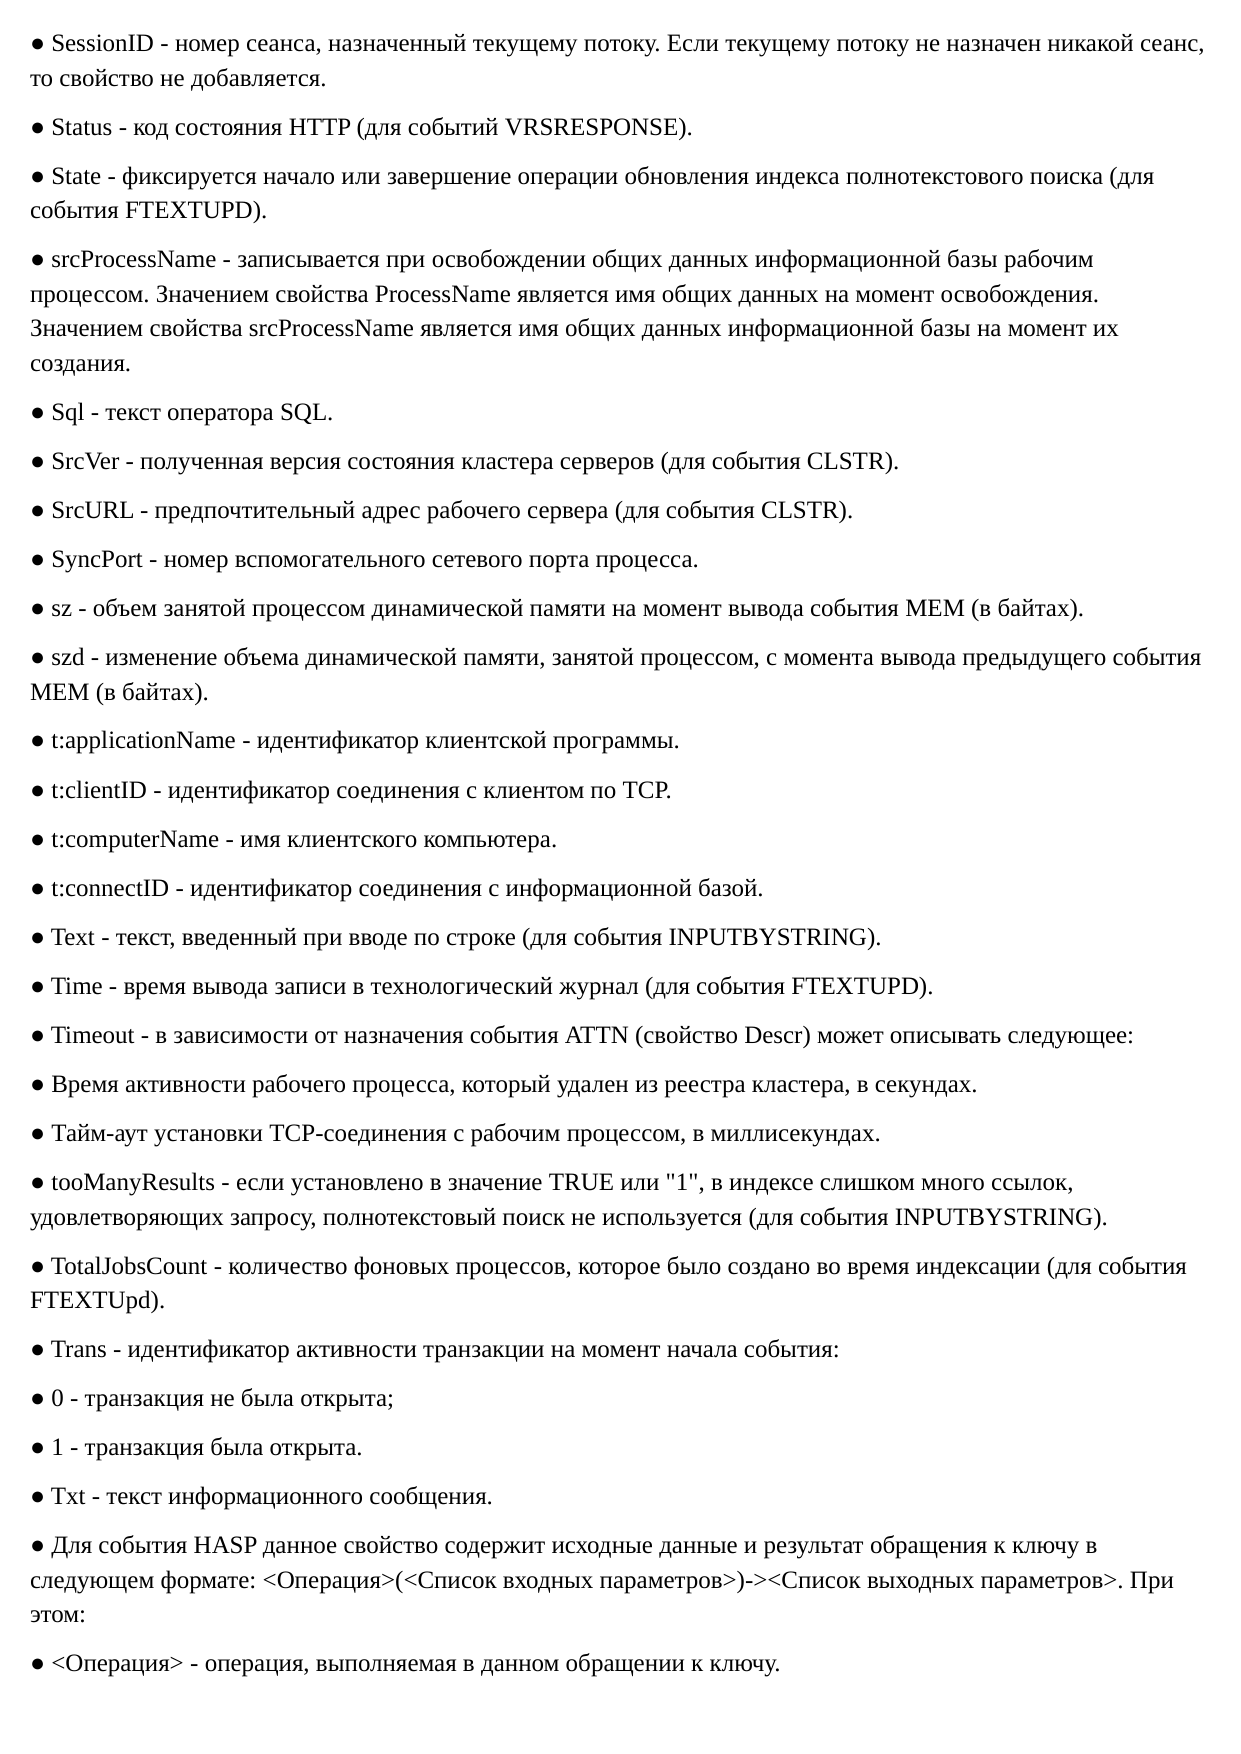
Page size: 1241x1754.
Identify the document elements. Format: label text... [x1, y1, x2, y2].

text ● Sql ‑ текст оператора SQL. [30, 397, 1211, 426]
text ● Txt ‑ текст информационного сообщения. [30, 1481, 1211, 1510]
text ● Для события HASP данное свойство содержит исходные данные и результат обращения к ключу в следующем формате: <Операция>(<Список входных параметров>)-><Список выходных параметров>. При этом: [30, 1531, 1211, 1628]
text ● SyncPort ‑ номер вспомогательного сетевого порта процесса. [30, 544, 1211, 573]
text ● Trans ‑ идентификатор активности транзакции на момент начала события: [30, 1334, 1211, 1363]
text ● tooManyResults ‑ если установлено в значение TRUE или "1", в индексе слишком много ссылок, удовлетворяющих запросу, полнотекстовый поиск не используется (для события INPUTBYSTRING). [30, 1167, 1211, 1230]
text ● <Операция> ‑ операция, выполняемая в данном обращении к ключу. [30, 1648, 1211, 1677]
text ● Status ‑ код состояния HTTP (для событий VRSRESPONSE). [30, 112, 1211, 140]
text ● Text ‑ текст, введенный при вводе по строке (для события INPUTBYSTRING). [30, 922, 1211, 951]
text ● szd ‑ изменение объема динамической памяти, занятой процессом, с момента вывода предыдущего события MEM (в байтах). [30, 642, 1211, 705]
text ● Timeout ‑ в зависимости от назначения события ATTN (свойство Descr) может описывать следующее: [30, 1020, 1211, 1049]
text ● 0 ‑ транзакция не была открыта; [30, 1383, 1211, 1412]
text ● SrcVer ‑ полученная версия состояния кластера серверов (для события CLSTR). [30, 446, 1211, 474]
text ● Время активности рабочего процесса, который удален из реестра кластера, в секундах. [30, 1069, 1211, 1098]
text ● SrcURL ‑ предпочтительный адрес рабочего сервера (для события CLSTR). [30, 495, 1211, 524]
text ● sz ‑ объем занятой процессом динамической памяти на момент вывода события MEM (в байтах). [30, 593, 1211, 622]
text ● TotalJobsCount ‑ количество фоновых процессов, которое было создано во время индексации (для события FTEXTUpd). [30, 1251, 1211, 1314]
text ● t:clientID ‑ идентификатор соединения с клиентом по TCP. [30, 775, 1211, 803]
text ● t:computerName ‑ имя клиентского компьютера. [30, 824, 1211, 852]
text ● State ‑ фиксируется начало или завершение операции обновления индекса полнотекстового поиска (для события FTEXTUPD). [30, 161, 1211, 224]
text ● t:applicationName ‑ идентификатор клиентской программы. [30, 726, 1211, 754]
text ● Time ‑ время вывода записи в технологический журнал (для события FTEXTUPD). [30, 971, 1211, 1000]
text ● t:connectID ‑ идентификатор соединения с информационной базой. [30, 873, 1211, 902]
text ● 1 ‑ транзакция была открыта. [30, 1432, 1211, 1461]
text ● srcProcessName ‑ записывается при освобождении общих данных информационной базы рабочим процессом. Значением свойства ProcessName является имя общих данных на момент освобождения. Значением свойства srcProcessName является имя общих данных информационной базы на момент их создания. [30, 244, 1211, 376]
text ● Тайм-аут установки TCP-соединения с рабочим процессом, в миллисекундах. [30, 1118, 1211, 1147]
text ● SessionID ‑ номер сеанса, назначенный текущему потоку. Если текущему потоку не назначен никакой сеанс, то свойство не добавляется. [30, 28, 1211, 91]
